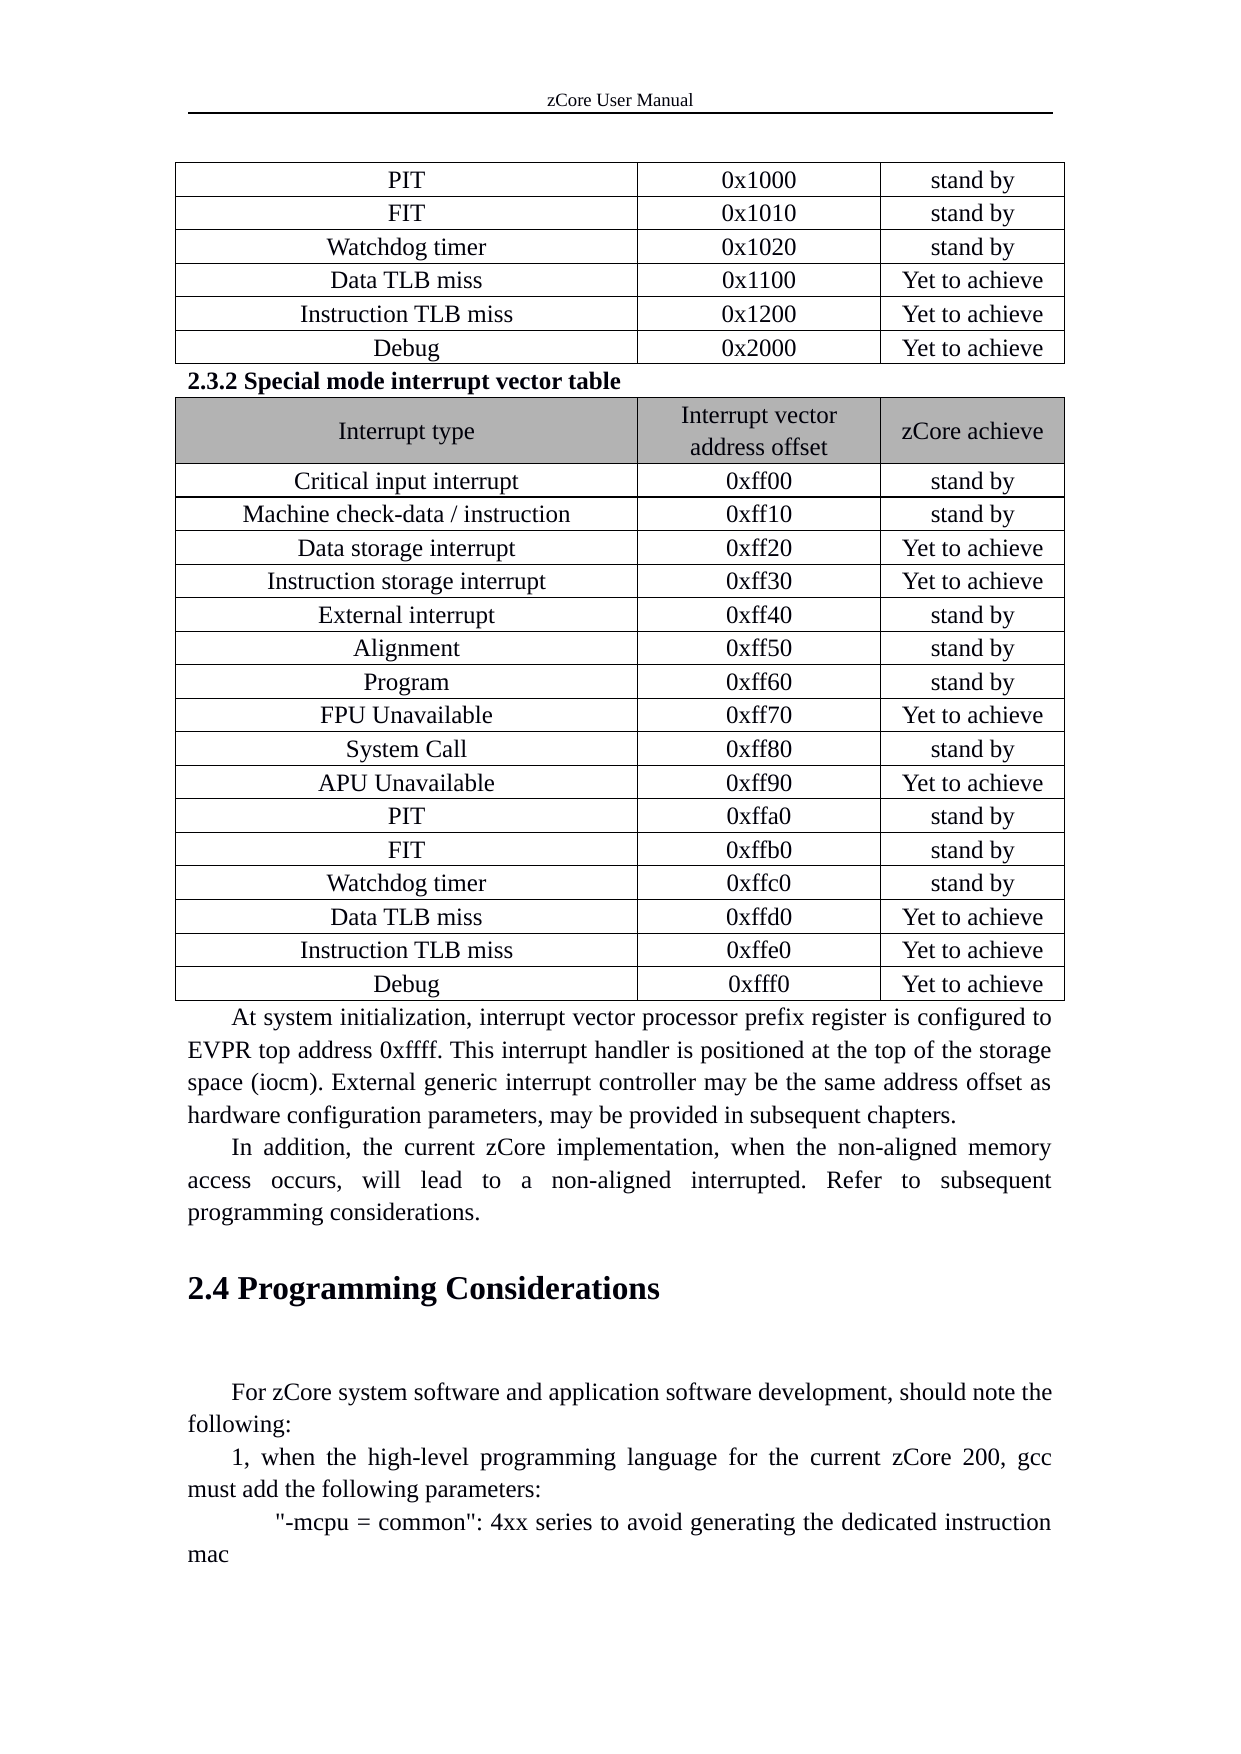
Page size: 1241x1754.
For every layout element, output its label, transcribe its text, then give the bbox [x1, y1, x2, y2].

table_cell 0xff00 [638, 464, 880, 496]
table_cell 0x1020 [638, 230, 880, 263]
subtitle 2.4 Programming Considerations [187, 1255, 1053, 1320]
table_cell stand by [881, 163, 1064, 196]
table_cell 0xff10 [638, 498, 880, 530]
table_cell PIT [176, 163, 637, 196]
table_cell 0xff70 [638, 699, 880, 731]
table_cell Data storage interrupt [176, 531, 637, 563]
table_cell Yet to achieve [881, 565, 1064, 597]
table_cell Program [176, 665, 637, 698]
table_cell Yet to achieve [881, 297, 1064, 330]
text 1, when the high-level programming language for the current zCore 200, gcc must add the following parameters: [187, 1440, 1053, 1505]
table_cell 0xfff0 [638, 967, 880, 999]
table_cell Data TLB miss [176, 900, 637, 932]
table_cell Yet to achieve [881, 331, 1064, 363]
table_cell 0x2000 [638, 331, 880, 363]
table_cell FIT [176, 833, 637, 865]
table_cell 0xffa0 [638, 799, 880, 832]
text For zCore system software and application software development, should note the following: [187, 1375, 1053, 1440]
table_cell stand by [881, 732, 1064, 765]
table_cell 0x1100 [638, 264, 880, 296]
table_cell stand by [881, 866, 1064, 899]
text In addition, the current zCore implementation, when the non-aligned memory access occurs, will lead to a non-aligned interrupted. Refer to subsequent programming considerations. [187, 1131, 1053, 1228]
table_cell Yet to achieve [881, 900, 1064, 932]
table_cell 0x1010 [638, 197, 880, 229]
table_cell stand by [881, 598, 1064, 631]
table_cell 0xff30 [638, 565, 880, 597]
table_cell 0xffc0 [638, 866, 880, 899]
table_cell stand by [881, 464, 1064, 496]
table_cell 0xffb0 [638, 833, 880, 865]
table_cell 0xff20 [638, 531, 880, 563]
table_cell PIT [176, 799, 637, 832]
table_cell System Call [176, 732, 637, 765]
table_cell Critical input interrupt [176, 464, 637, 496]
table_cell Watchdog timer [176, 230, 637, 263]
table_cell Instruction TLB miss [176, 297, 637, 330]
table_cell Yet to achieve [881, 531, 1064, 563]
table_cell FIT [176, 197, 637, 229]
table_cell Alignment [176, 632, 637, 664]
table_header Interrupt type [176, 398, 637, 463]
table_cell stand by [881, 197, 1064, 229]
text At system initialization, interrupt vector processor prefix register is configured to EVPR top address 0xffff. This interrupt handler is positioned at the top of the storage space (iocm). External generic interrupt controller may be the same address offset as hardware configuration parameters, may be provided in subsequent chapters. [187, 1001, 1053, 1131]
table_cell stand by [881, 833, 1064, 865]
table_cell FPU Unavailable [176, 699, 637, 731]
table_cell Data TLB miss [176, 264, 637, 296]
table_cell APU Unavailable [176, 766, 637, 798]
table_header zCore achieve [881, 398, 1064, 463]
table_cell 0xffd0 [638, 900, 880, 932]
table_cell stand by [881, 498, 1064, 530]
table_cell 0x1200 [638, 297, 880, 330]
table_cell Yet to achieve [881, 264, 1064, 296]
table_header Interrupt vector address offset [638, 398, 880, 463]
table_cell Yet to achieve [881, 967, 1064, 999]
table_cell stand by [881, 230, 1064, 263]
table_cell Debug [176, 331, 637, 363]
table_cell Instruction TLB miss [176, 934, 637, 966]
table_cell Debug [176, 967, 637, 999]
table_cell Instruction storage interrupt [176, 565, 637, 597]
table_cell stand by [881, 632, 1064, 664]
table_cell External interrupt [176, 598, 637, 631]
table_cell 0xff50 [638, 632, 880, 664]
table_cell 0xff80 [638, 732, 880, 765]
table_cell stand by [881, 799, 1064, 832]
table_cell 0x1000 [638, 163, 880, 196]
table_cell Yet to achieve [881, 699, 1064, 731]
table_cell 0xffe0 [638, 934, 880, 966]
table_cell Yet to achieve [881, 766, 1064, 798]
subtitle 2.3.2 Special mode interrupt vector table [187, 364, 1053, 397]
table_cell 0xff60 [638, 665, 880, 698]
table_cell Watchdog timer [176, 866, 637, 899]
table_cell 0xff40 [638, 598, 880, 631]
table_cell stand by [881, 665, 1064, 698]
text "-mcpu = common": 4xx series to avoid generating the dedicated instruction mac [187, 1505, 1053, 1570]
table_cell Yet to achieve [881, 934, 1064, 966]
table_cell Machine check-data / instruction [176, 498, 637, 530]
table_cell 0xff90 [638, 766, 880, 798]
